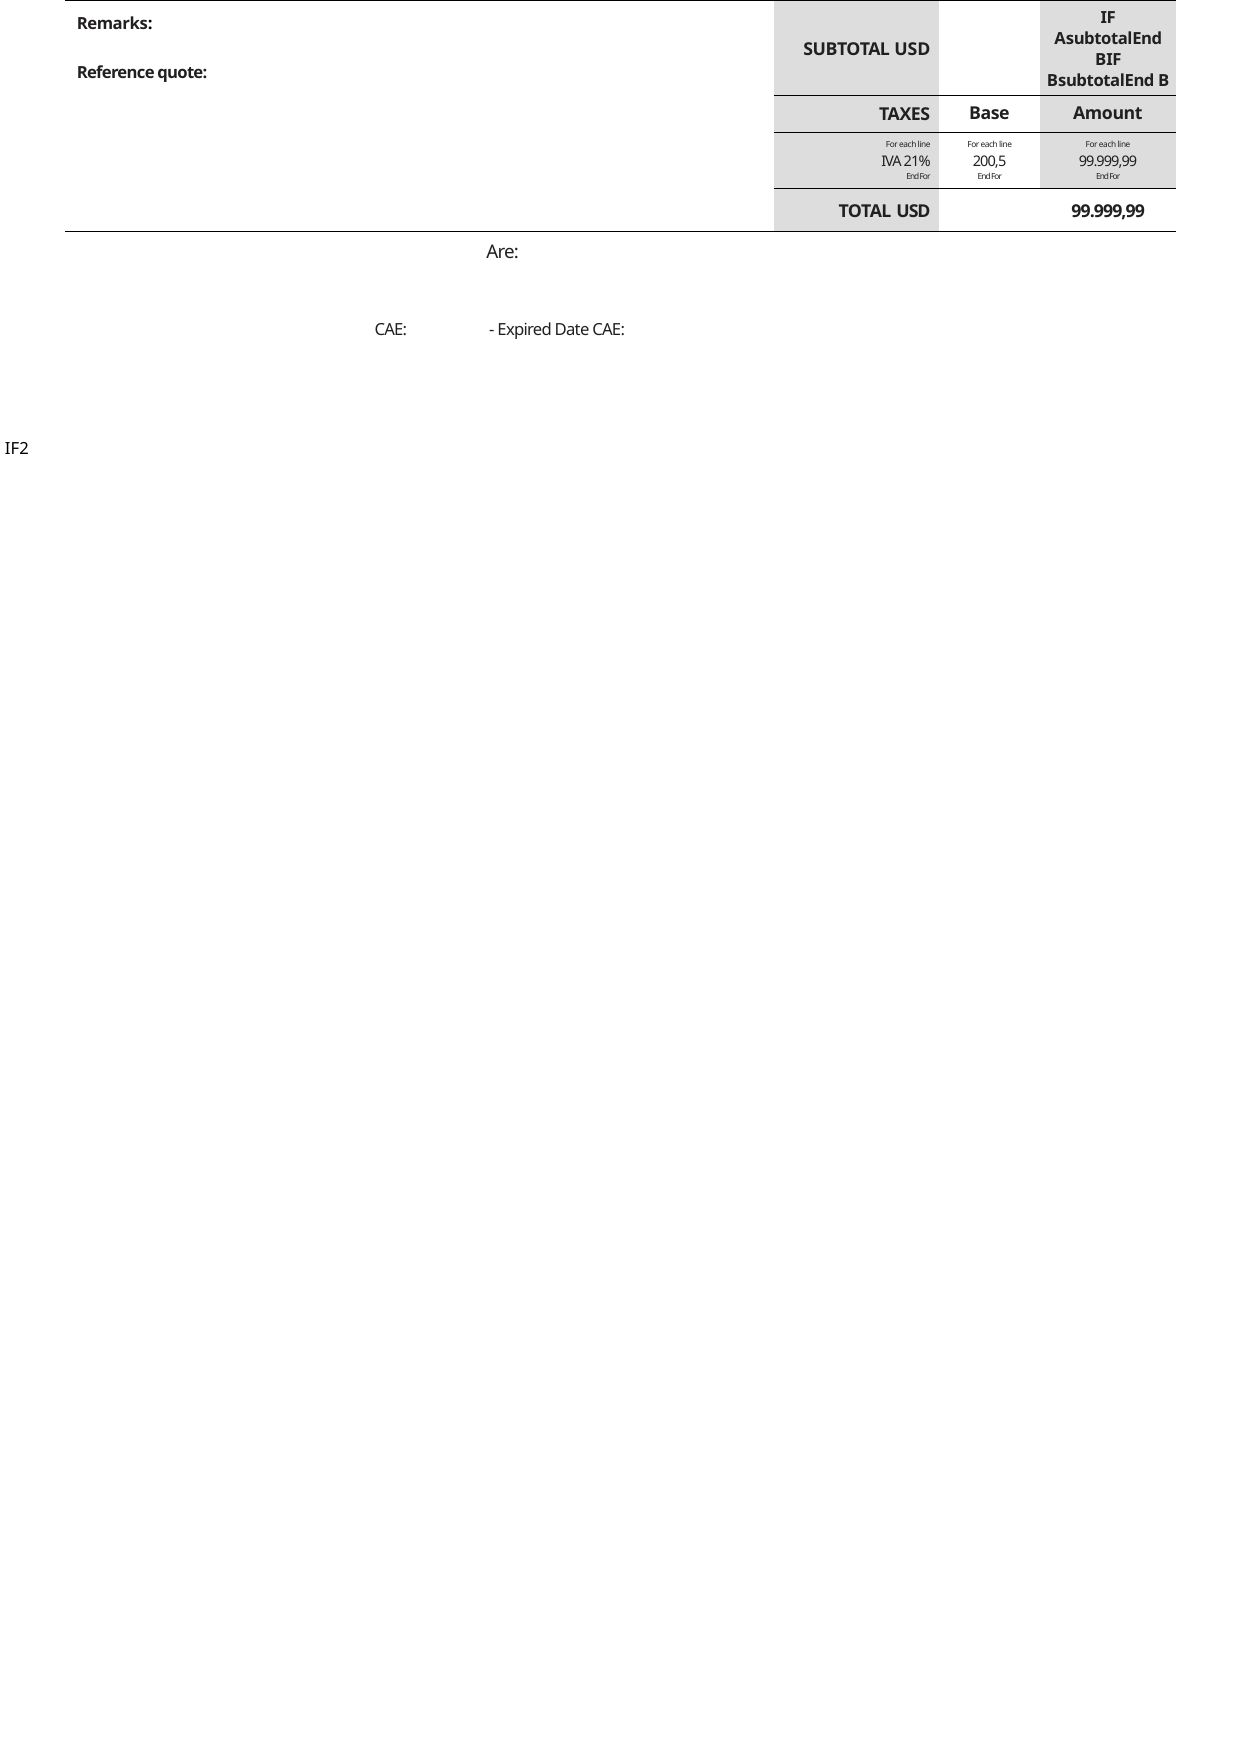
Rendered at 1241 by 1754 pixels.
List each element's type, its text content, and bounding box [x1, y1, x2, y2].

table_header IF AsubtotalEnd BIF BsubtotalEnd B [1040, 1, 1176, 95]
table_header [939, 1, 1040, 95]
table_header CAE: <o.afip_cae> - Expired Date CAE: <formatLang(o.afip_cae_due,date=True)> [66, 312, 1178, 344]
table_header SUBTOTAL USD [774, 1, 939, 95]
table_cell [66, 344, 1178, 400]
table_cell Are: <o.currency_id.name or o.company_id.currency_id.name> <o.number2word_en(o.amount_total)> [65, 232, 1176, 264]
text IF2 [0, 436, 1240, 459]
table_cell For each line 200,5 End For [939, 133, 1040, 188]
table_cell Amount [1040, 96, 1176, 132]
table_cell <o.afip_barcode> [66, 400, 1178, 430]
table_cell 99.999,99 [1040, 189, 1176, 231]
table_cell For each line 99.999,99 End For [1040, 133, 1176, 188]
table_cell [939, 189, 1040, 231]
table_cell TAXES [774, 96, 939, 132]
table_cell For each line IVA 21% End For [774, 133, 939, 188]
table_header Remarks: <o.comment> <if test="o._fields.get('move_currency_id') and o.move_currency_id.name"> Reference quote: <"%s%s = %s%s" % (o.currency_id.name, o.move_inverse_currency_rate, o.move_currency_id.name, o.currency_rate)> </if> <o.journal_id.afip_ws == 'wsbfe' and "EL ADQUIRENTE ASUME EL COMPROMISO, EN CARÁCTER DE DECLARACION JURADA, DE NO EXPORTAR EL BIEN DURANTE EL PLAZO DE TRES 3 AÑOS CONTADOS A PARTIR DE SU ADQUISICION" or ""> [65, 1, 774, 231]
table_cell TOTAL USD [774, 189, 939, 231]
table_cell Base [939, 96, 1040, 132]
